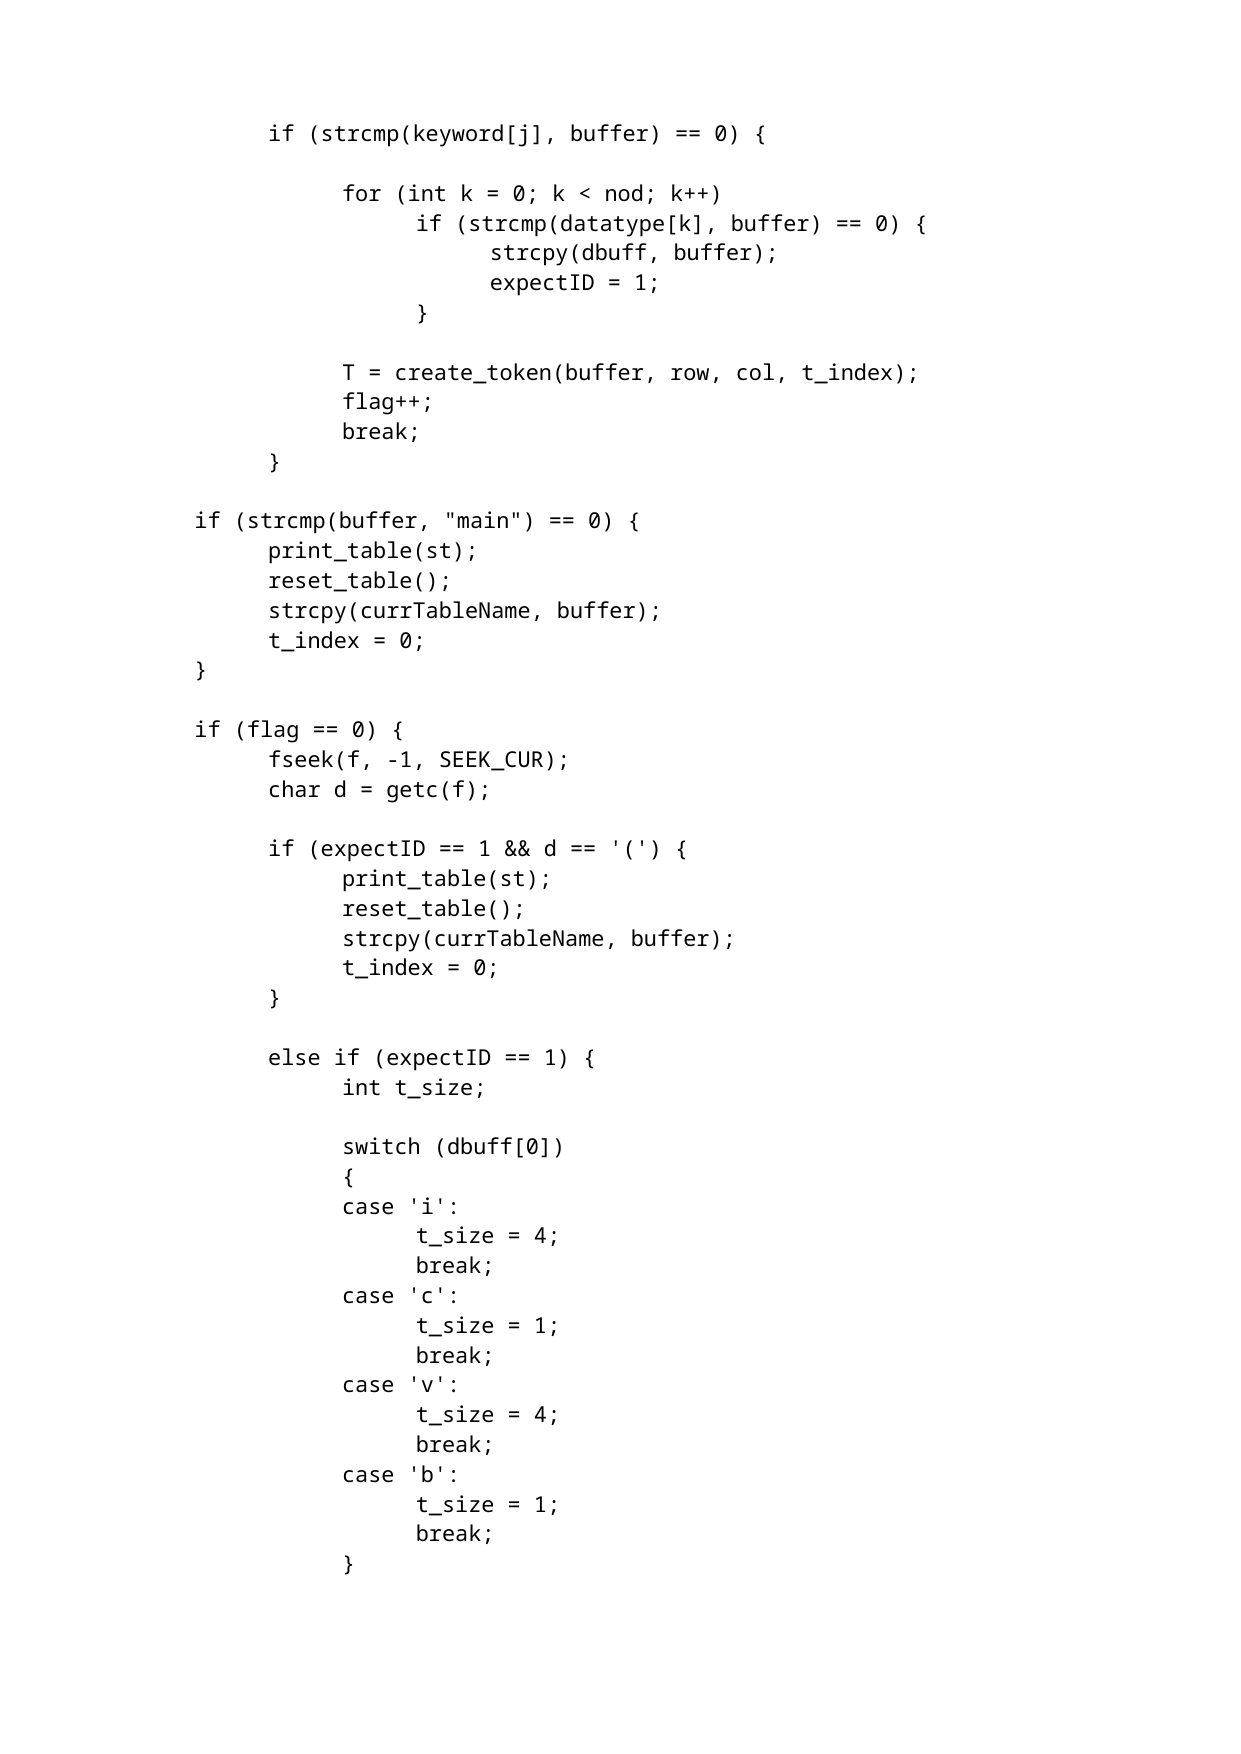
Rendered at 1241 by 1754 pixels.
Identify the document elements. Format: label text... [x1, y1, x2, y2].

text } [46, 446, 1198, 476]
text int t_size; [46, 1071, 1198, 1101]
text t_index = 0; [46, 952, 1198, 982]
text } [46, 654, 1198, 684]
text strcpy(dbuff, buffer); [46, 237, 1198, 267]
text case 'b': [46, 1459, 1198, 1488]
text break; [46, 1518, 1198, 1548]
text strcpy(currTableName, buffer); [46, 595, 1198, 624]
text break; [46, 1339, 1198, 1369]
text case 'v': [46, 1369, 1198, 1399]
text break; [46, 1250, 1198, 1280]
text if (strcmp(buffer, "main") == 0) { [46, 505, 1198, 535]
text switch (dbuff[0]) [46, 1131, 1198, 1161]
text char d = getc(f); [46, 773, 1198, 803]
text expectID = 1; [46, 267, 1198, 297]
text print_table(st); [46, 535, 1198, 565]
text case 'c': [46, 1280, 1198, 1310]
text if (expectID == 1 && d == '(') { [46, 833, 1198, 863]
text for (int k = 0; k < nod; k++) [46, 178, 1198, 207]
text if (flag == 0) { [46, 714, 1198, 744]
text T = create_token(buffer, row, col, t_index); [46, 356, 1198, 386]
text reset_table(); [46, 893, 1198, 922]
text reset_table(); [46, 565, 1198, 595]
text strcpy(currTableName, buffer); [46, 922, 1198, 952]
text t_index = 0; [46, 624, 1198, 654]
text else if (expectID == 1) { [46, 1042, 1198, 1071]
text t_size = 1; [46, 1310, 1198, 1339]
text case 'i': [46, 1191, 1198, 1220]
text flag++; [46, 386, 1198, 416]
text t_size = 4; [46, 1399, 1198, 1429]
text break; [46, 416, 1198, 446]
text break; [46, 1429, 1198, 1459]
text print_table(st); [46, 863, 1198, 893]
text t_size = 4; [46, 1220, 1198, 1250]
text } [46, 1548, 1198, 1578]
text { [46, 1161, 1198, 1191]
text fseek(f, -1, SEEK_CUR); [46, 744, 1198, 773]
text } [46, 982, 1198, 1012]
text } [46, 297, 1198, 327]
text if (strcmp(keyword[j], buffer) == 0) { [46, 118, 1198, 148]
text if (strcmp(datatype[k], buffer) == 0) { [46, 207, 1198, 237]
text t_size = 1; [46, 1488, 1198, 1518]
